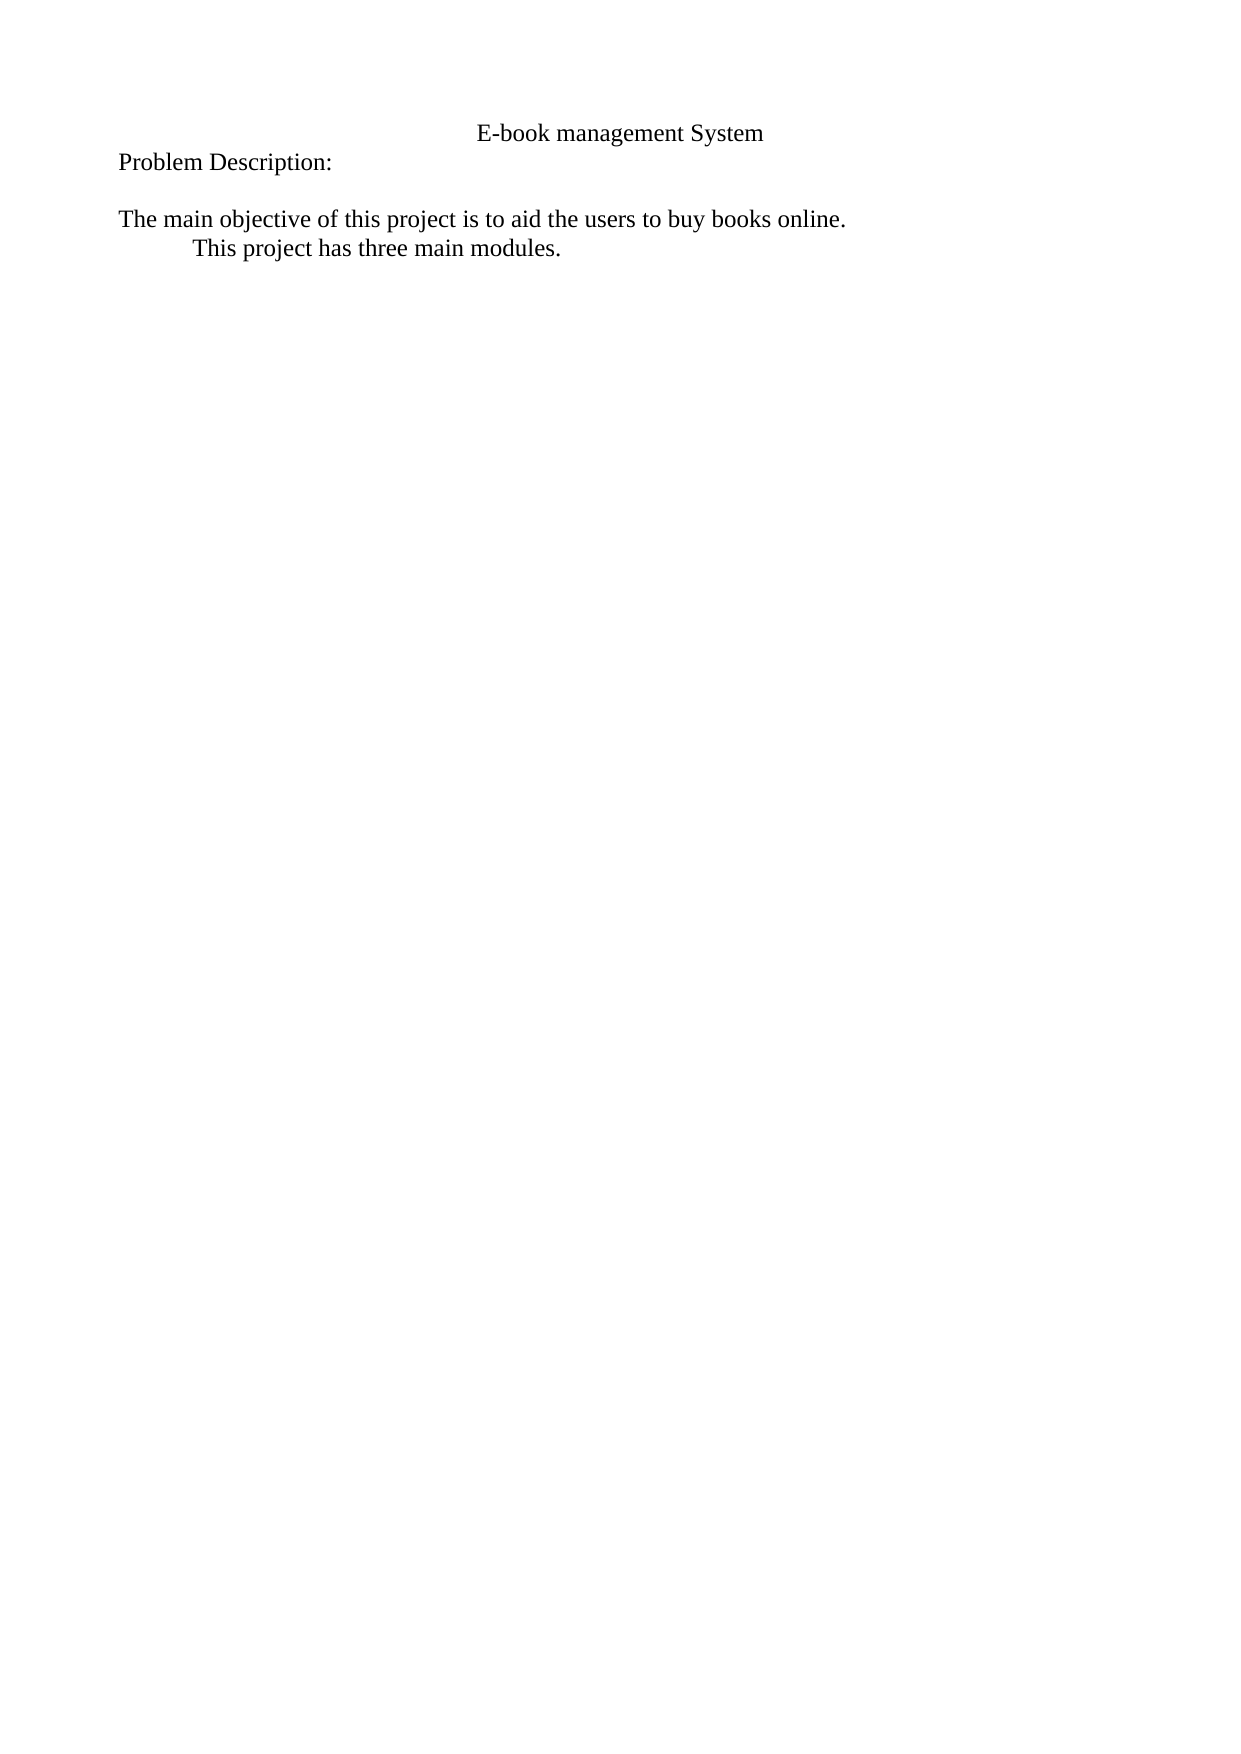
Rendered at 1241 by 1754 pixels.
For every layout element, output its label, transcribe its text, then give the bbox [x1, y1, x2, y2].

text E-book management System [118, 118, 1122, 147]
text The main objective of this project is to aid the users to buy books online. [118, 204, 1122, 233]
text Problem Description: [118, 147, 1122, 176]
text This project has three main modules. [118, 233, 1122, 262]
